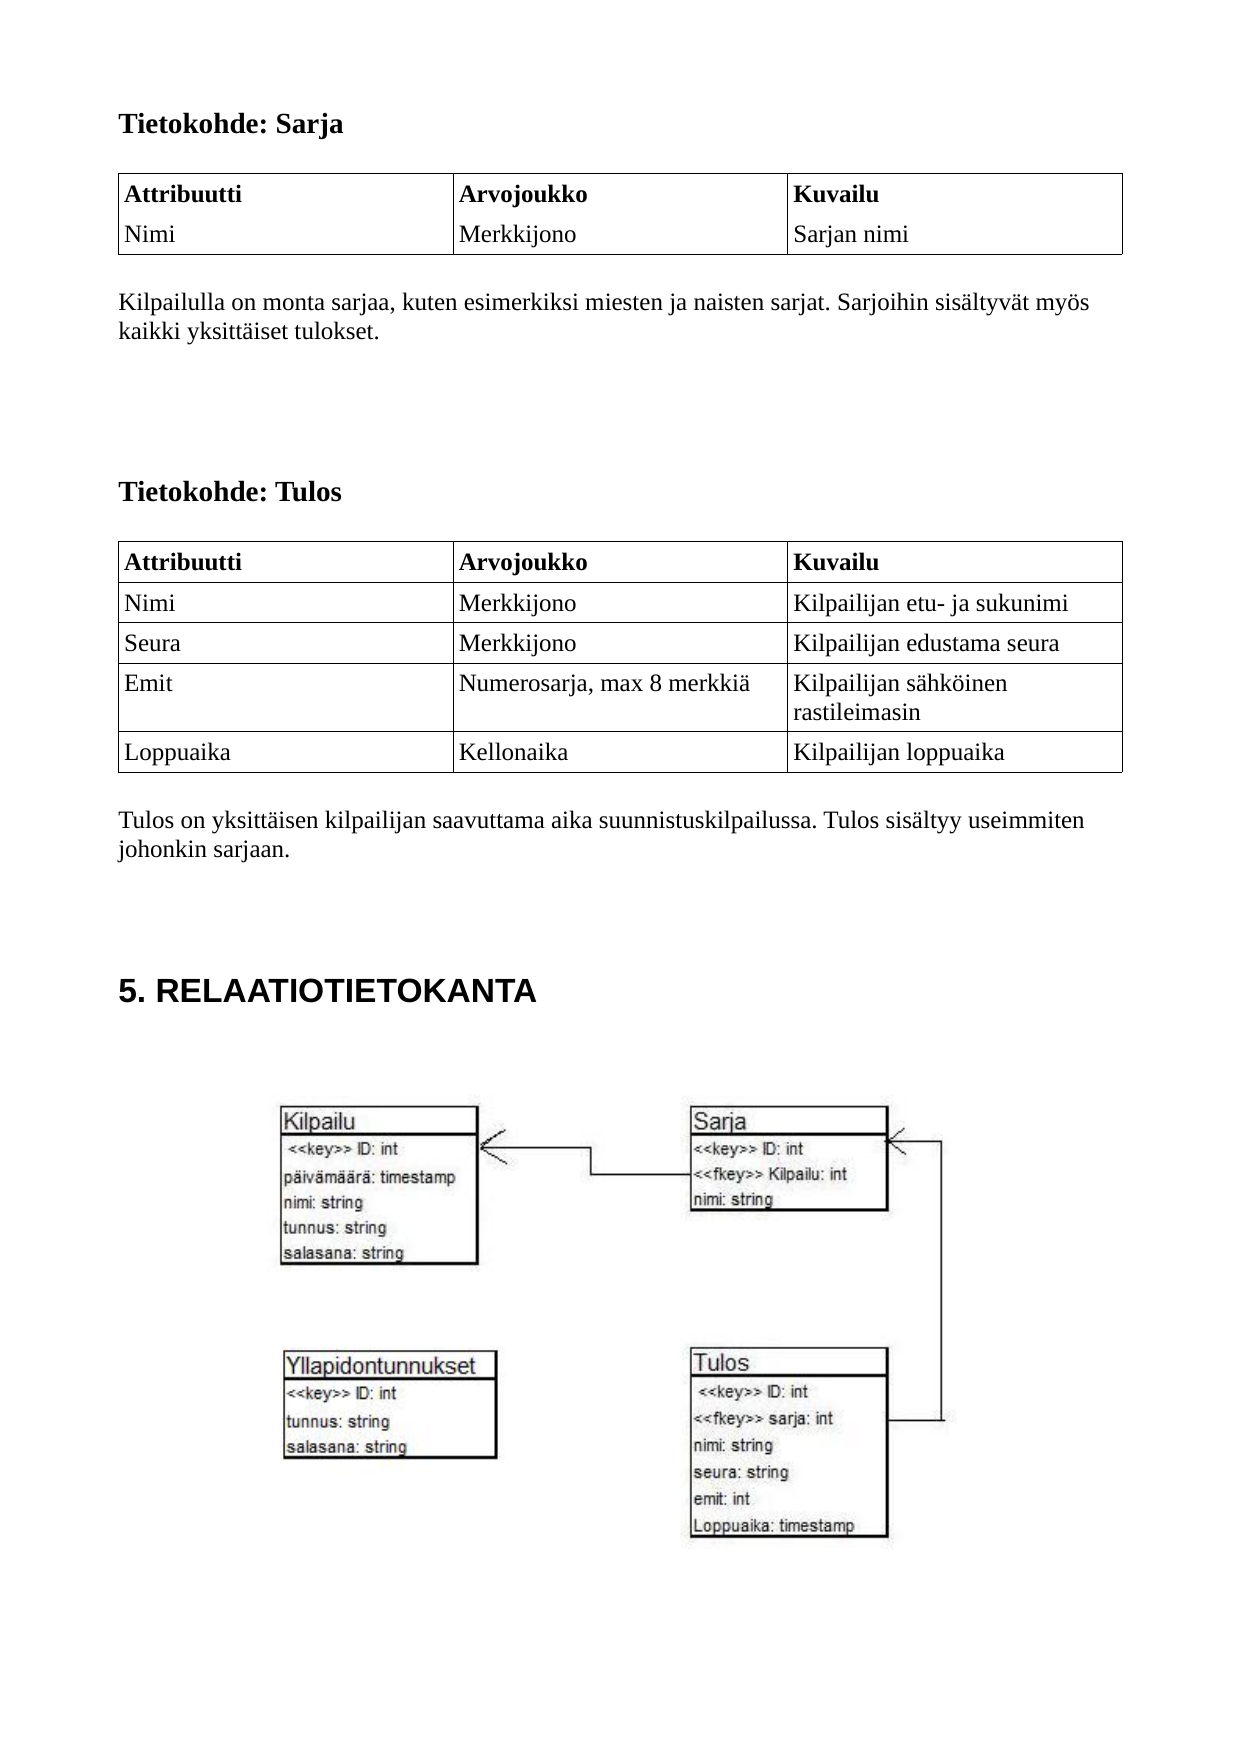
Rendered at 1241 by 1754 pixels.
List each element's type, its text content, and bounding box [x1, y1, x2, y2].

table_cell Kellonaika [454, 732, 787, 772]
table_cell Merkkijono [454, 583, 787, 622]
table_header Attribuutti [119, 174, 453, 214]
table_cell Kilpailijan etu- ja sukunimi [788, 583, 1122, 622]
table_cell Kilpailijan sähköinen rastileimasin [788, 664, 1122, 731]
table_cell Merkkijono [454, 214, 787, 254]
table_cell Numerosarja, max 8 merkkiä [454, 664, 787, 731]
table_cell Kilpailijan edustama seura [788, 623, 1122, 662]
text Tietokohde: Tulos [118, 474, 1122, 508]
table_cell Sarjan nimi [788, 214, 1122, 254]
table_cell Loppuaika [119, 732, 453, 772]
table_cell Seura [119, 623, 453, 662]
table_header Attribuutti [119, 542, 453, 582]
table_header Arvojoukko [454, 542, 787, 582]
table_header Arvojoukko [454, 174, 787, 214]
text Tietokohde: Sarja [118, 106, 1122, 140]
table_cell Kilpailijan loppuaika [788, 732, 1122, 772]
text Tulos on yksittäisen kilpailijan saavuttama aika suunnistuskilpailussa. Tulos sisältyy useimmiten johonkin sarjaan. [118, 805, 1122, 863]
table_cell Merkkijono [454, 623, 787, 662]
table_cell Nimi [119, 583, 453, 622]
table_cell Nimi [119, 214, 453, 254]
table_cell Emit [119, 664, 453, 731]
table_header Kuvailu [788, 542, 1122, 582]
subtitle 5. RELAATIOTIETOKANTA [118, 970, 1122, 1009]
table_header Kuvailu [788, 174, 1122, 214]
text Kilpailulla on monta sarjaa, kuten esimerkiksi miesten ja naisten sarjat. Sarjoihin sisältyvät myös kaikki yksittäiset tulokset. [118, 287, 1122, 345]
